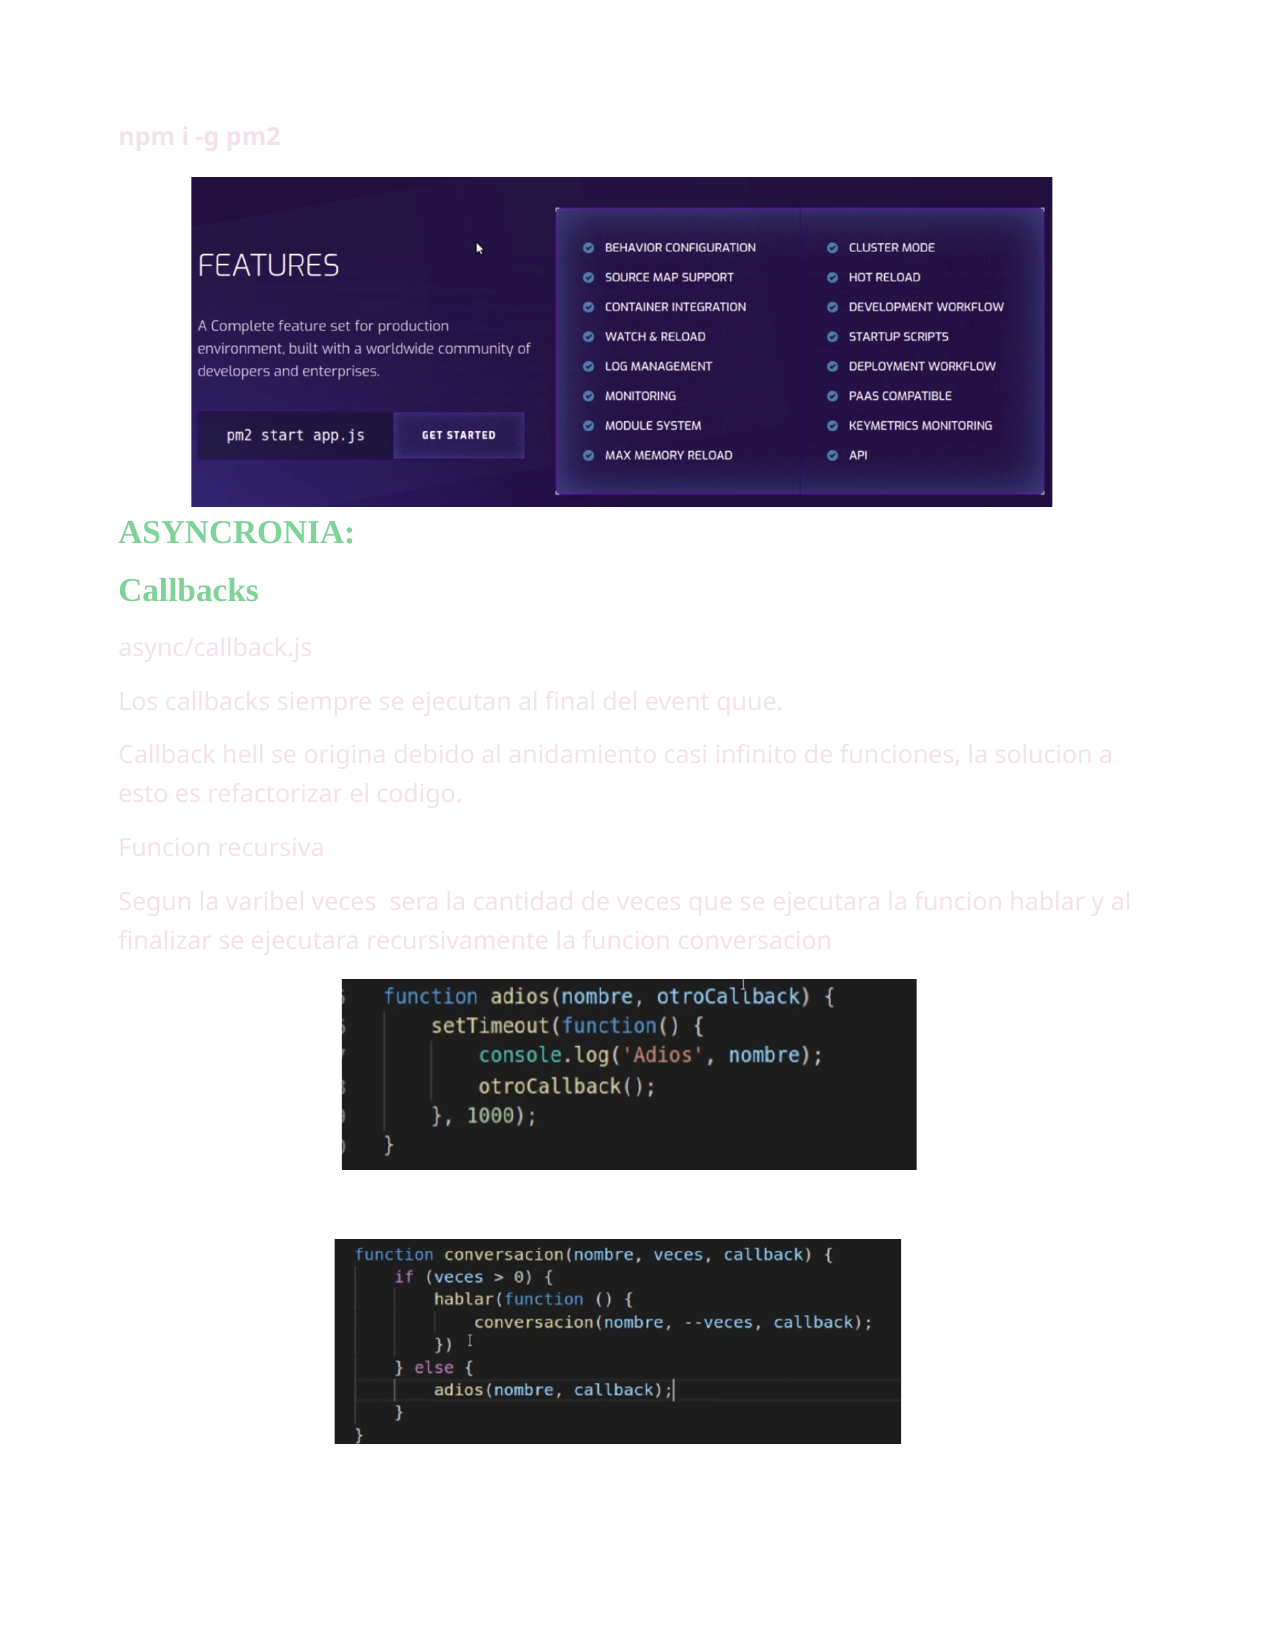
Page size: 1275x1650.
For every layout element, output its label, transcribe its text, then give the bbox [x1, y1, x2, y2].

text Funcion recursiva [118, 830, 1157, 864]
text ASYNCRONIA: [118, 172, 1157, 550]
text Callback hell se origina debido al anidamiento casi infinito de funciones, la solucion a esto es refactorizar el codigo. [118, 737, 1157, 810]
picture [191, 177, 1053, 507]
text Los callbacks siempre se ejecutan al final del event quue. [118, 683, 1157, 717]
text Segun la varibel veces sera la cantidad de veces que se ejecutara la funcion hablar y al finalizar se ejecutara recursivamente la funcion conversacion [118, 883, 1157, 957]
picture [334, 1239, 902, 1444]
text async/callback.js [118, 629, 1157, 663]
text npm i -g pm2 [118, 118, 1157, 152]
picture [341, 979, 917, 1170]
text Callbacks [118, 571, 1157, 609]
